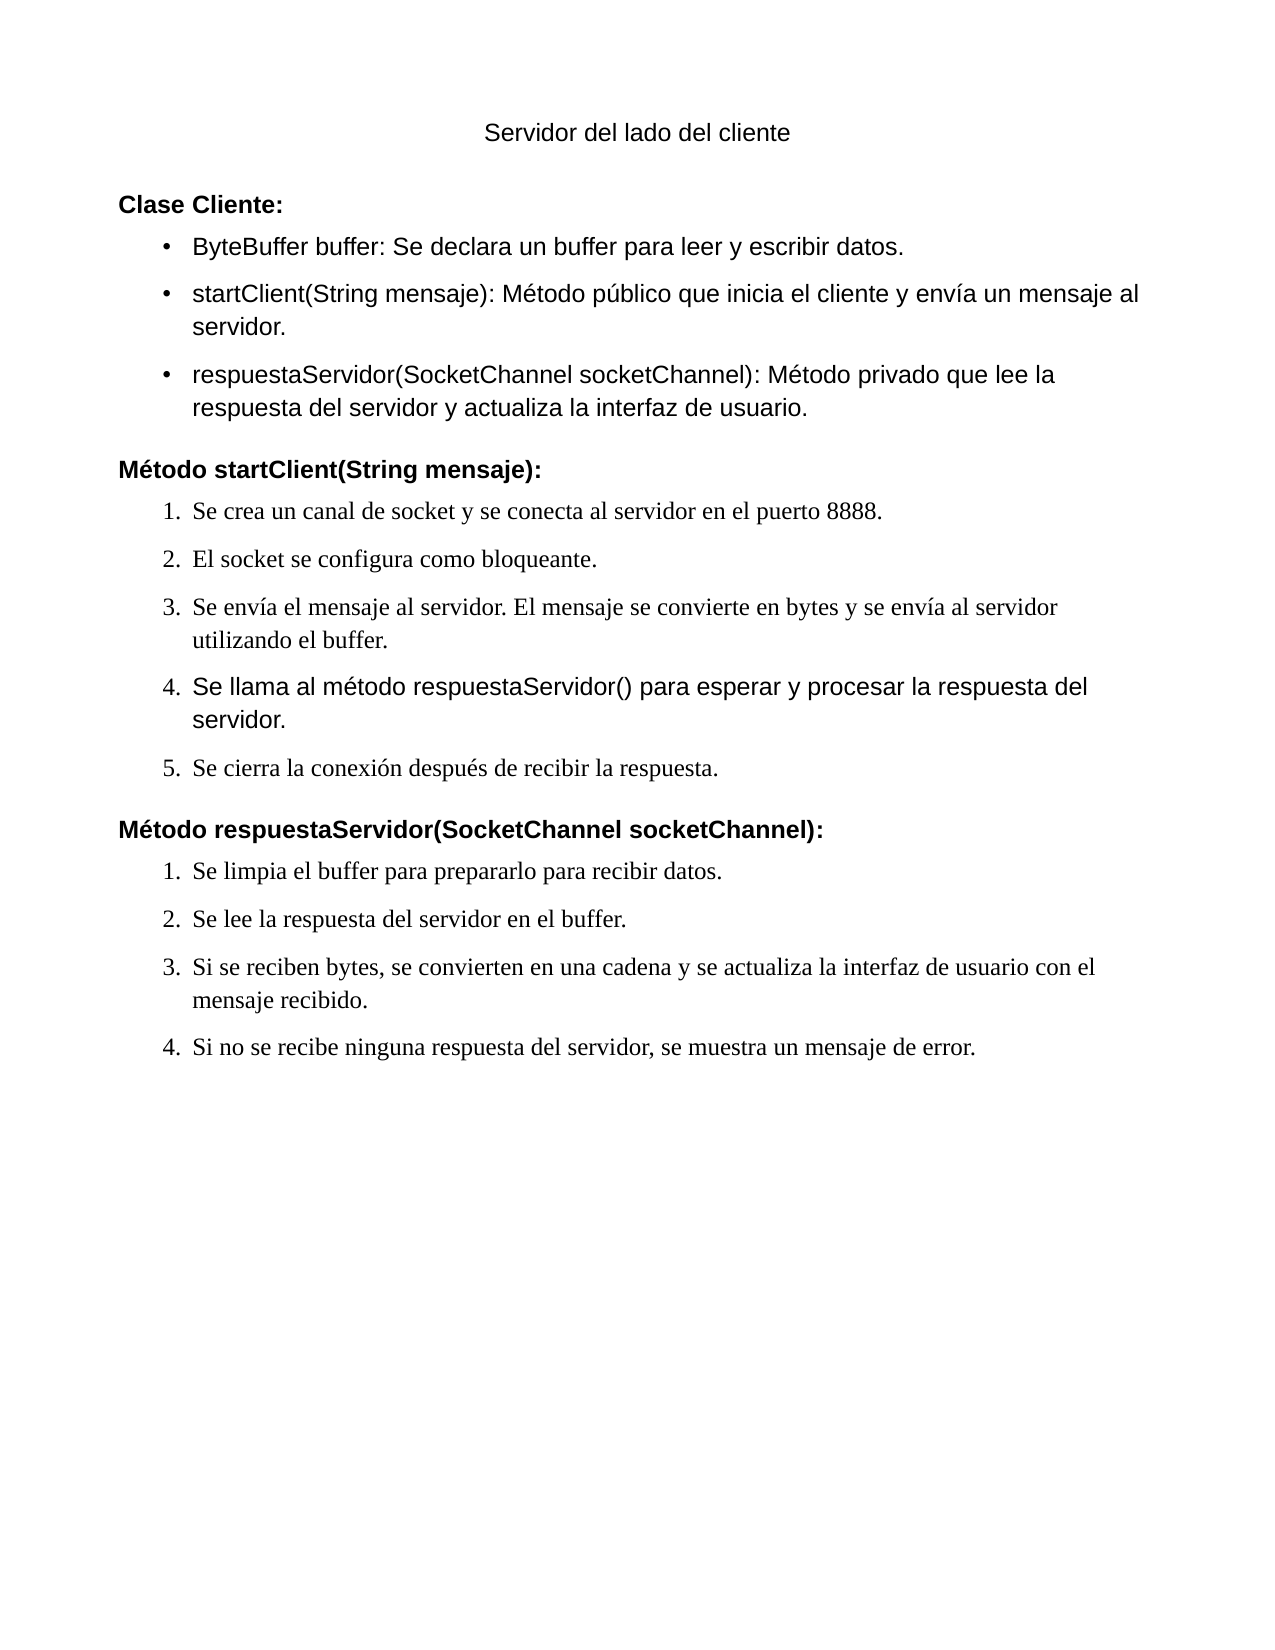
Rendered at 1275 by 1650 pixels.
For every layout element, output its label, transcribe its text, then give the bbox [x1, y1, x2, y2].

subtitle Método startClient(String mensaje): [118, 455, 1157, 484]
list ByteBuffer buffer: Se declara un buffer para leer y escribir datos. [162, 231, 1157, 260]
list Se envía el mensaje al servidor. El mensaje se convierte en bytes y se envía al servidor utilizando el buffer. [162, 592, 1157, 653]
list Se crea un canal de socket y se conecta al servidor en el puerto 8888. [162, 496, 1157, 525]
list startClient(String mensaje): Método público que inicia el cliente y envía un mensaje al servidor. [162, 279, 1157, 341]
list Se limpia el buffer para prepararlo para recibir datos. [162, 856, 1157, 885]
list Se llama al método respuestaServidor() para esperar y procesar la respuesta del servidor. [162, 672, 1157, 734]
subtitle Clase Cliente: [118, 190, 1157, 219]
text Servidor del lado del cliente [118, 118, 1157, 147]
list respuestaServidor(SocketChannel socketChannel): Método privado que lee la respuesta del servidor y actualiza la interfaz de usuario. [162, 360, 1157, 422]
subtitle Método respuestaServidor(SocketChannel socketChannel): [118, 815, 1157, 844]
list Se cierra la conexión después de recibir la respuesta. [162, 753, 1157, 782]
list El socket se configura como bloqueante. [162, 544, 1157, 573]
list Se lee la respuesta del servidor en el buffer. [162, 904, 1157, 933]
list Si se reciben bytes, se convierten en una cadena y se actualiza la interfaz de usuario con el mensaje recibido. [162, 952, 1157, 1013]
list Si no se recibe ninguna respuesta del servidor, se muestra un mensaje de error. [162, 1032, 1157, 1061]
